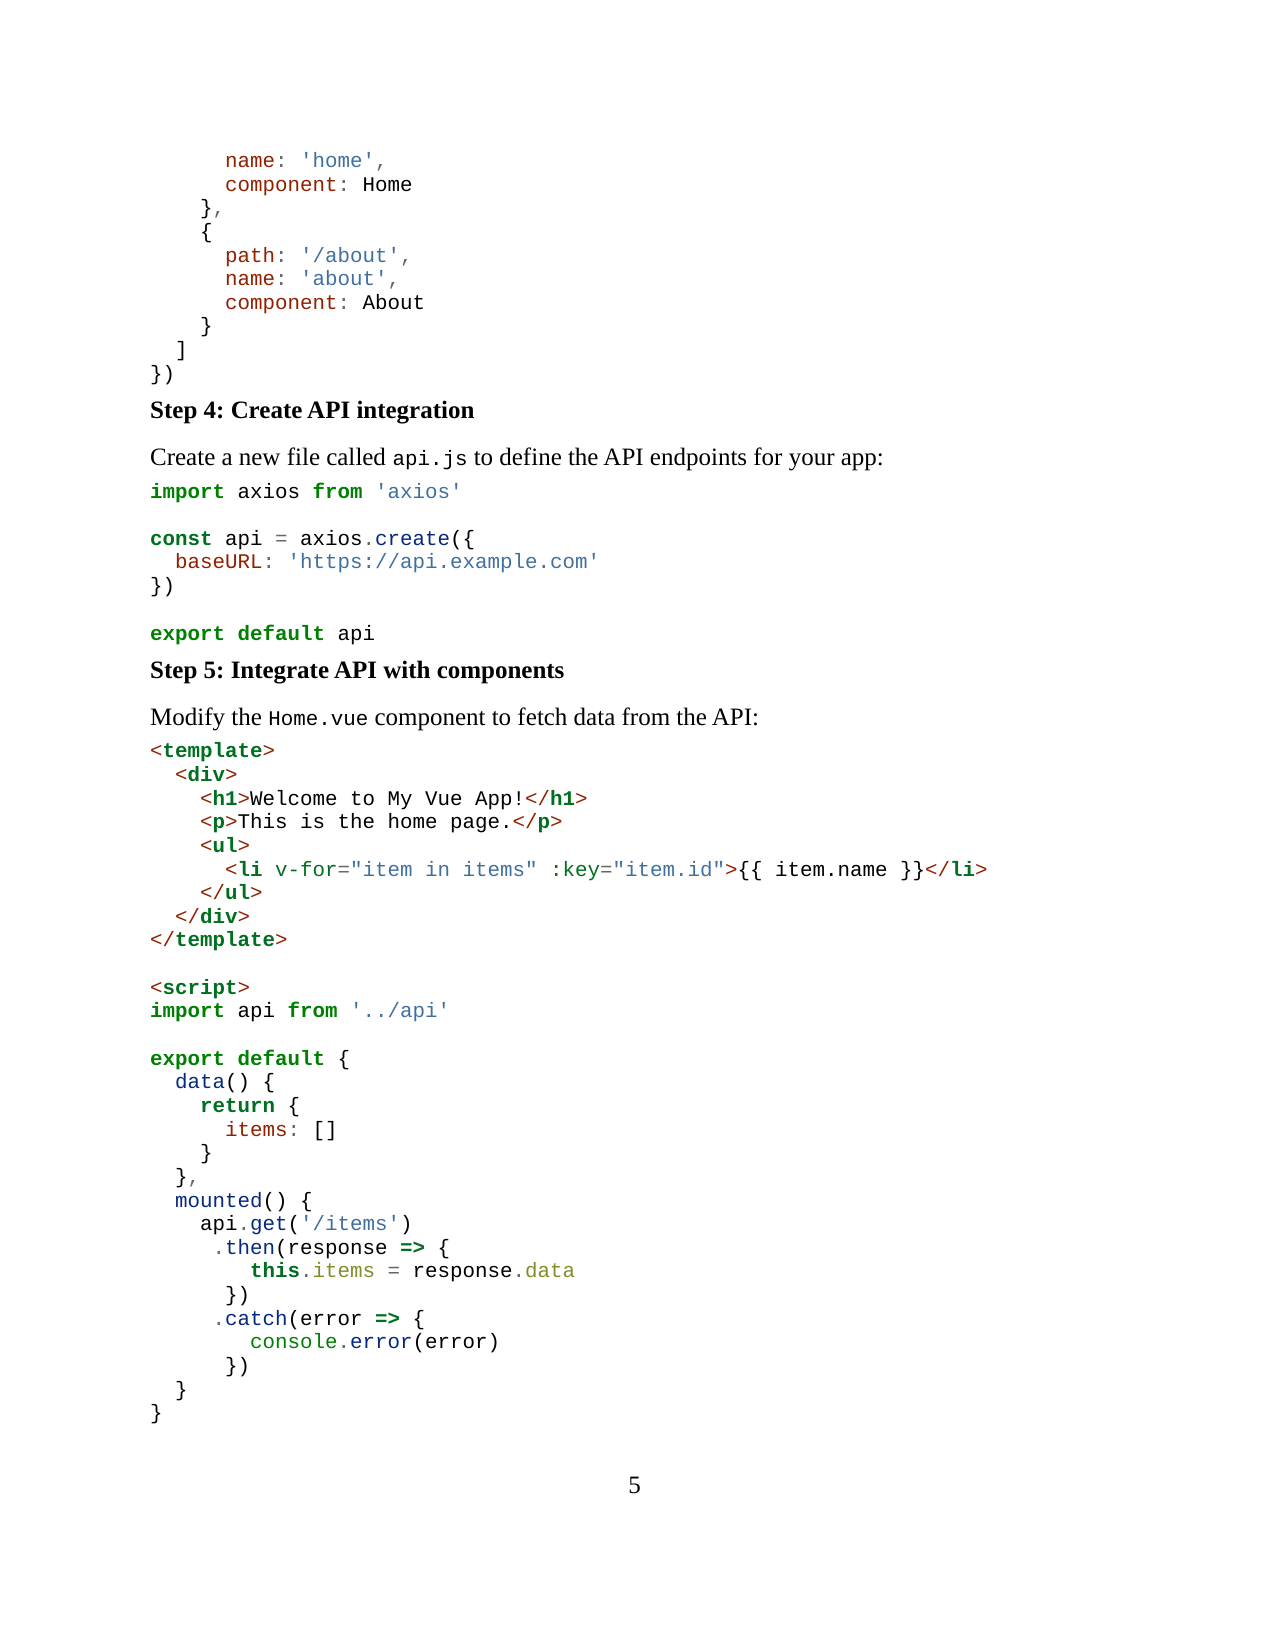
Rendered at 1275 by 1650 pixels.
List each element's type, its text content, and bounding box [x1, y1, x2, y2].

text path: '/about', [150, 244, 1125, 268]
text </template> [150, 929, 1125, 953]
text <h1>Welcome to My Vue App!</h1> [150, 788, 1125, 811]
text return { [150, 1095, 1125, 1119]
text items: [] [150, 1119, 1125, 1142]
text .catch(error => { [150, 1308, 1125, 1331]
text const api = axios.create({ [150, 528, 1125, 552]
text <ul> [150, 835, 1125, 858]
text Modify the Home.vue component to fetch data from the API: [150, 702, 1125, 731]
text data() { [150, 1071, 1125, 1095]
text <div> [150, 764, 1125, 788]
text import axios from 'axios' [150, 481, 1125, 504]
text import api from '../api' [150, 1000, 1125, 1024]
text { [150, 221, 1125, 244]
text baseURL: 'https://api.example.com' [150, 552, 1125, 575]
text name: 'home', [150, 150, 1125, 174]
text component: About [150, 292, 1125, 316]
text api.get('/items') [150, 1213, 1125, 1237]
text }) [150, 575, 1125, 599]
text }, [150, 197, 1125, 221]
text ] [150, 339, 1125, 363]
text Step 5: Integrate API with components [150, 655, 1125, 684]
text this.items = response.data [150, 1261, 1125, 1284]
text <script> [150, 977, 1125, 1000]
text name: 'about', [150, 268, 1125, 292]
text <template> [150, 740, 1125, 764]
text .then(response => { [150, 1237, 1125, 1261]
text } [150, 1402, 1125, 1426]
text <li v-for="item in items" :key="item.id">{{ item.name }}</li> [150, 858, 1125, 882]
text }, [150, 1166, 1125, 1189]
text </ul> [150, 882, 1125, 906]
text <p>This is the home page.</p> [150, 811, 1125, 835]
text } [150, 316, 1125, 339]
text }) [150, 1355, 1125, 1379]
text Create a new file called api.js to define the API endpoints for your app: [150, 442, 1125, 472]
text </div> [150, 906, 1125, 929]
text export default { [150, 1048, 1125, 1071]
text component: Home [150, 174, 1125, 197]
text } [150, 1379, 1125, 1402]
text }) [150, 1284, 1125, 1308]
text }) [150, 363, 1125, 386]
text Step 4: Create API integration [150, 395, 1125, 424]
text } [150, 1142, 1125, 1166]
text mounted() { [150, 1189, 1125, 1213]
text console.error(error) [150, 1331, 1125, 1355]
text export default api [150, 622, 1125, 646]
